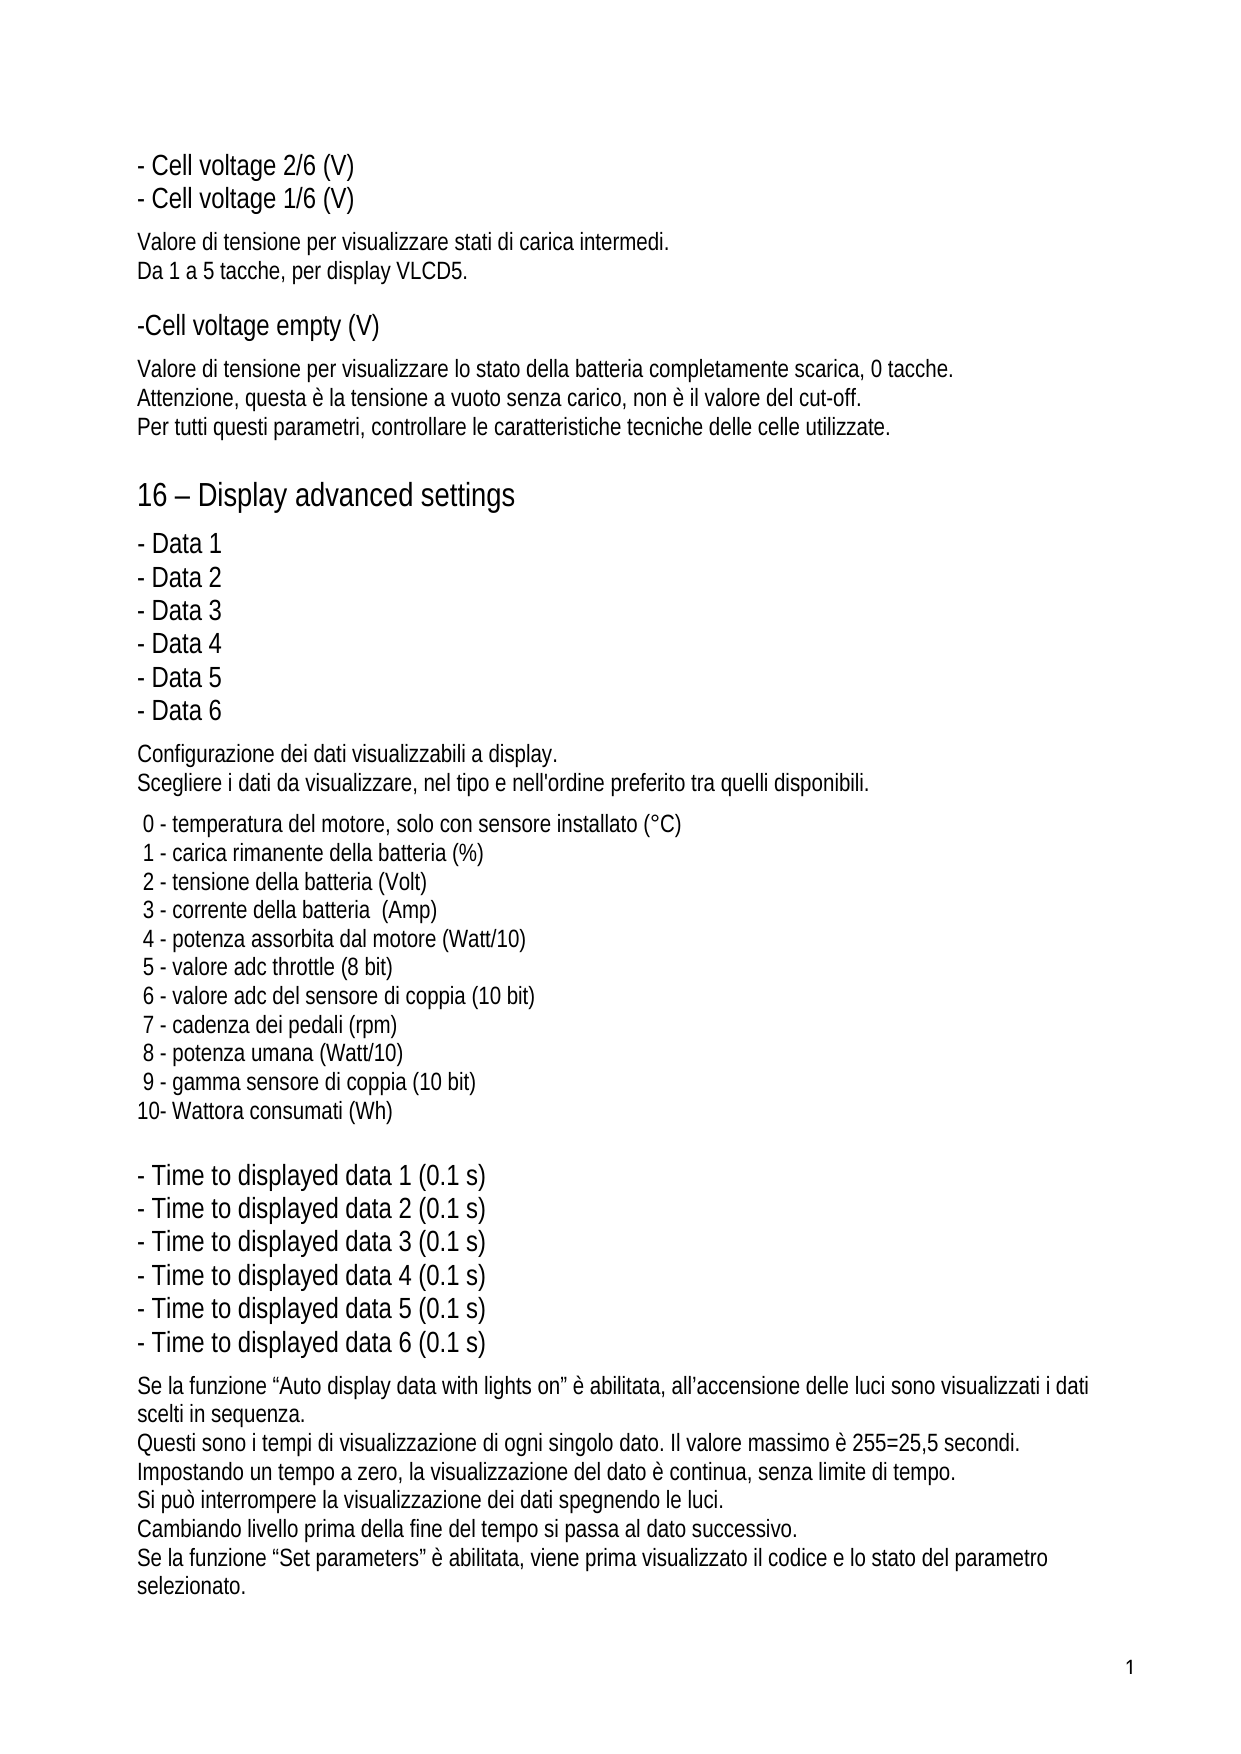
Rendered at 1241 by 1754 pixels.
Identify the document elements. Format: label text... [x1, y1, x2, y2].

text - Cell voltage 1/6 (V) [137, 181, 1122, 214]
text - Cell voltage 2/6 (V) [137, 148, 1122, 181]
text Impostando un tempo a zero, la visualizzazione del dato è continua, senza limite di tempo. [137, 1457, 1122, 1485]
text Per tutti questi parametri, controllare le caratteristiche tecniche delle celle utilizzate. [137, 411, 1122, 440]
text 5 - valore adc throttle (8 bit) [137, 952, 1122, 981]
text Attenzione, questa è la tensione a vuoto senza carico, non è il valore del cut-off. [137, 383, 1122, 411]
text 9 - gamma sensore di coppia (10 bit) [137, 1067, 1122, 1096]
text - Time to displayed data 4 (0.1 s) [137, 1258, 1122, 1291]
text 4 - potenza assorbita dal motore (Watt/10) [137, 924, 1122, 952]
text - Data 4 [137, 627, 1122, 660]
text - Data 1 [137, 526, 1122, 560]
text - Time to displayed data 2 (0.1 s) [137, 1191, 1122, 1224]
text Da 1 a 5 tacche, per display VLCD5. [137, 256, 1122, 284]
text - Time to displayed data 3 (0.1 s) [137, 1224, 1122, 1258]
text Cambiando livello prima della fine del tempo si passa al dato successivo. [137, 1514, 1122, 1543]
text Questi sono i tempi di visualizzazione di ogni singolo dato. Il valore massimo è 255=25,5 secondi. [137, 1428, 1122, 1457]
text Se la funzione “Auto display data with lights on” è abilitata, all’accensione delle luci sono visualizzati i dati scelti in sequenza. [137, 1371, 1122, 1428]
text 16 – Display advanced settings [137, 476, 1122, 514]
text - Data 2 [137, 560, 1122, 593]
text - Data 5 [137, 660, 1122, 693]
text Se la funzione “Set parameters” è abilitata, viene prima visualizzato il codice e lo stato del parametro selezionato. [137, 1543, 1122, 1600]
text Si può interrompere la visualizzazione dei dati spegnendo le luci. [137, 1485, 1122, 1514]
text 2 - tensione della batteria (Volt) [137, 866, 1122, 895]
text 7 - cadenza dei pedali (rpm) [137, 1010, 1122, 1038]
text Configurazione dei dati visualizzabili a display. [137, 739, 1122, 768]
text - Time to displayed data 5 (0.1 s) [137, 1291, 1122, 1325]
text 1 - carica rimanente della batteria (%) [137, 838, 1122, 866]
text - Data 6 [137, 693, 1122, 727]
text 6 - valore adc del sensore di coppia (10 bit) [137, 981, 1122, 1010]
text - Time to displayed data 6 (0.1 s) [137, 1325, 1122, 1358]
text 8 - potenza umana (Watt/10) [137, 1038, 1122, 1067]
text -Cell voltage empty (V) [137, 308, 1122, 342]
text - Time to displayed data 1 (0.1 s) [137, 1158, 1122, 1191]
text 10- Wattora consumati (Wh) [137, 1096, 1122, 1124]
text Valore di tensione per visualizzare stati di carica intermedi. [137, 227, 1122, 256]
text Valore di tensione per visualizzare lo stato della batteria completamente scarica, 0 tacche. [137, 354, 1122, 383]
text Scegliere i dati da visualizzare, nel tipo e nell'ordine preferito tra quelli disponibili. [137, 768, 1122, 797]
text 0 - temperatura del motore, solo con sensore installato (°C) [137, 809, 1122, 838]
text - Data 3 [137, 593, 1122, 627]
text 3 - corrente della batteria (Amp) [137, 895, 1122, 924]
